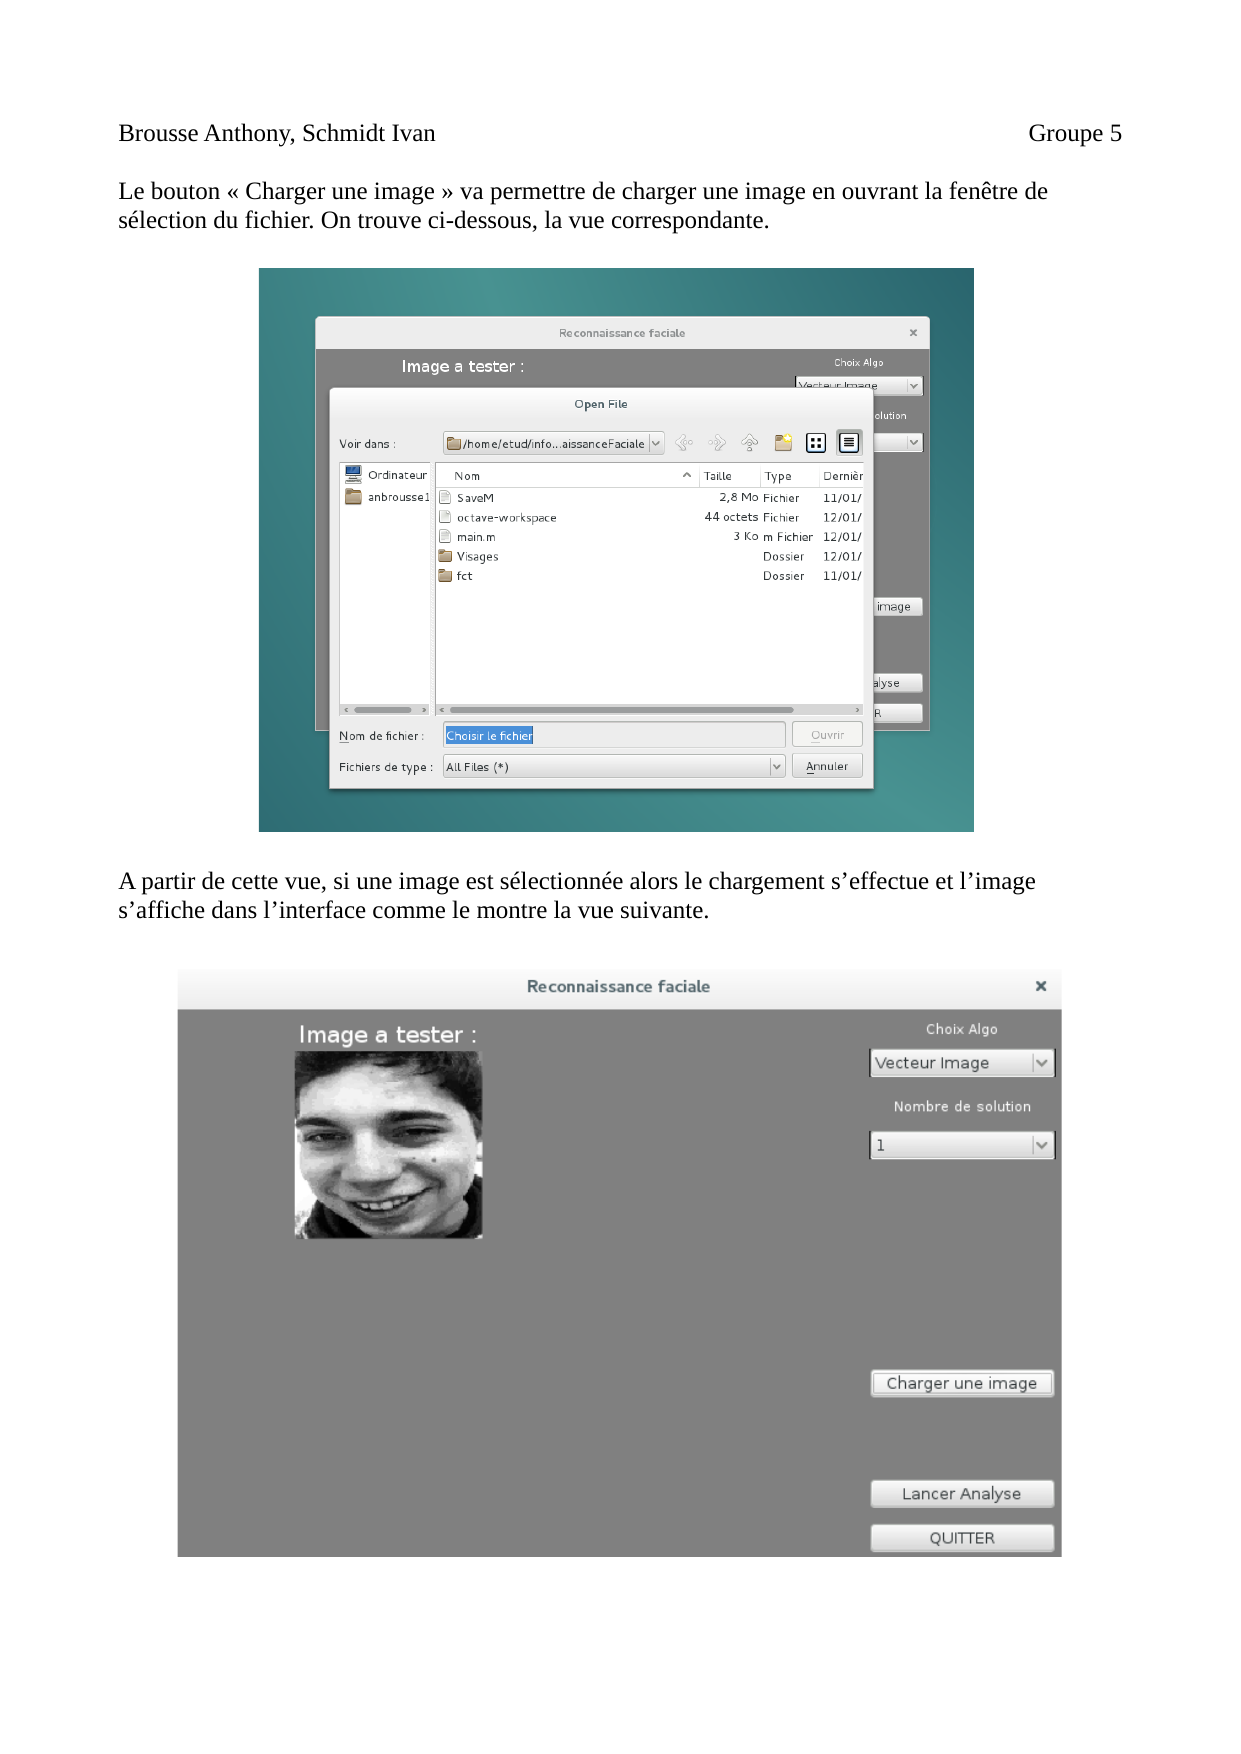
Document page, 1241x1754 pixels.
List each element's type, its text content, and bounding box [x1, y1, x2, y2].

picture [321, 969, 981, 1557]
text A partir de cette vue, si une image est sélectionnée alors le chargement s’effectue et l’image s’affiche dans l’interface comme le montre la vue suivante. [118, 866, 1122, 924]
picture [313, 268, 966, 832]
text Le bouton « Charger une image » va permettre de charger une image en ouvrant la fenêtre de sélection du fichier. On trouve ci-dessous, la vue correspondante. [118, 176, 1122, 234]
